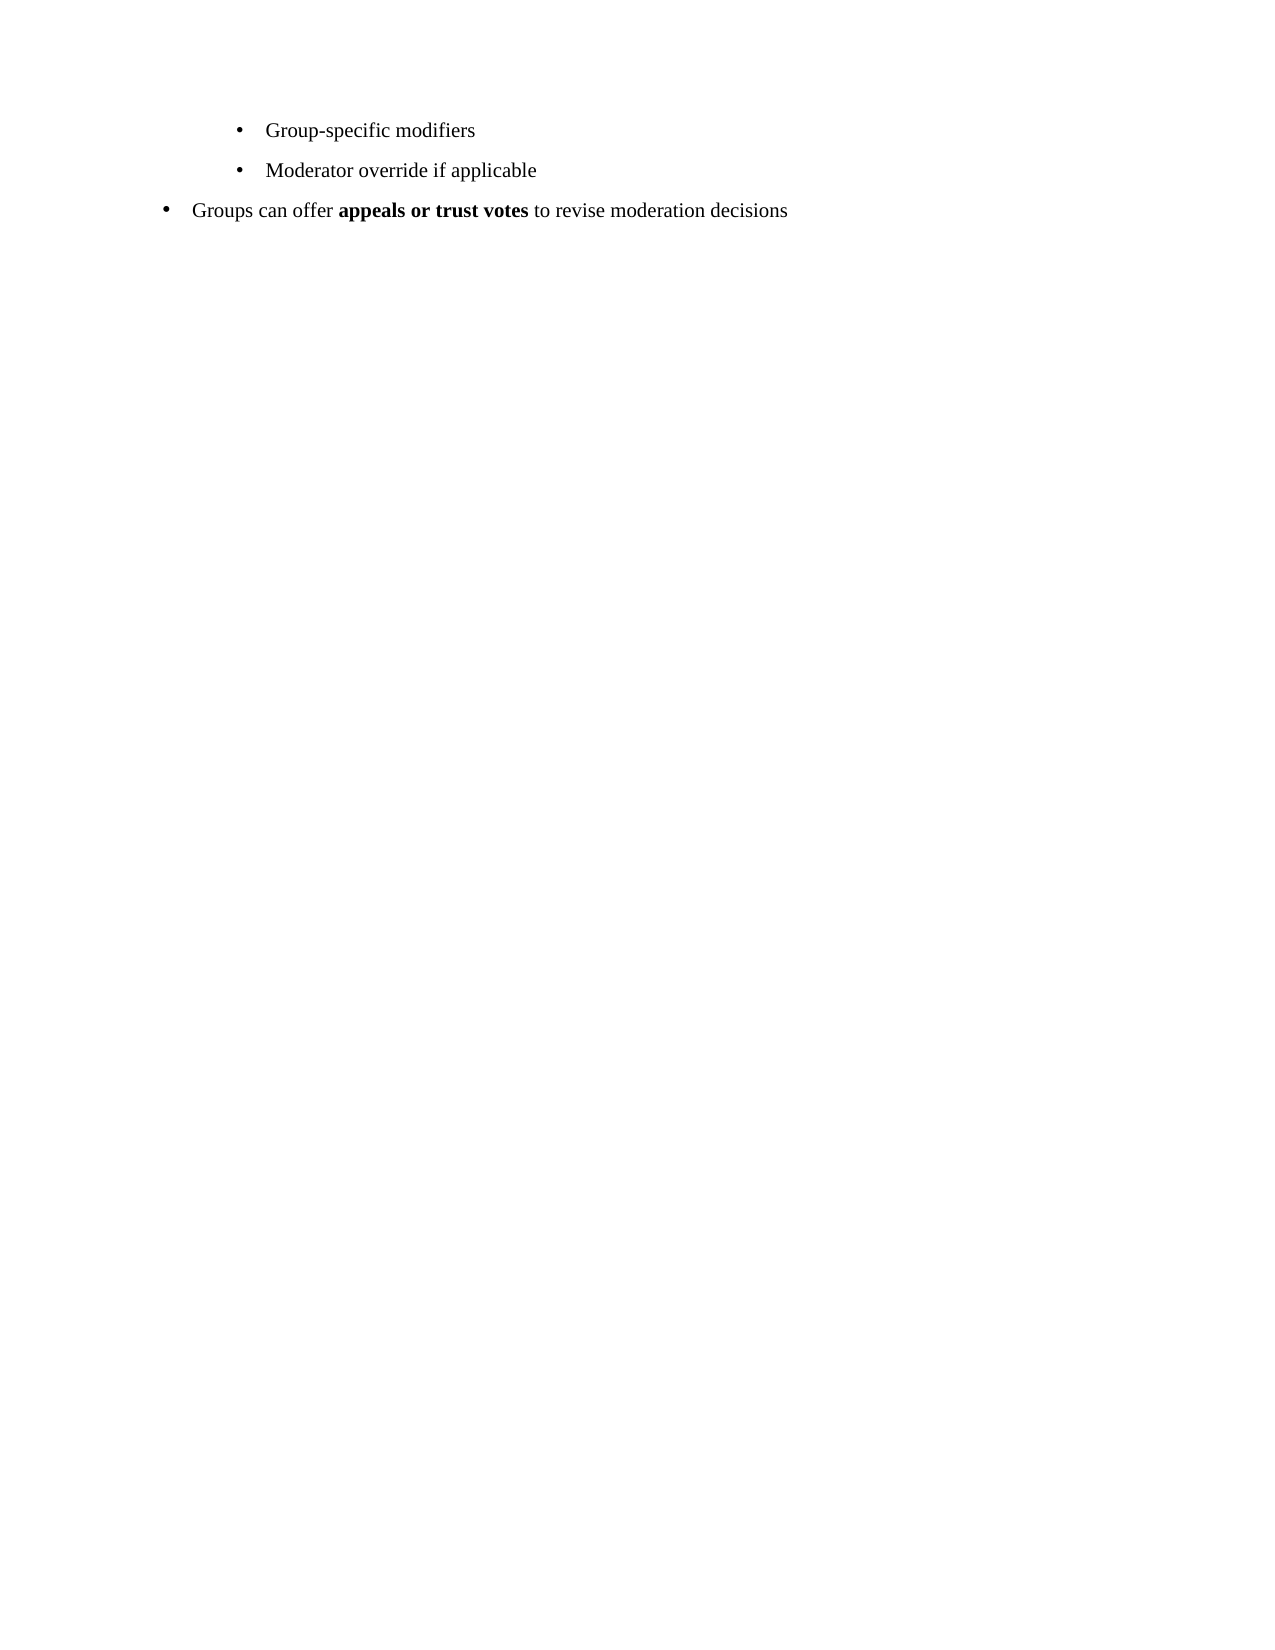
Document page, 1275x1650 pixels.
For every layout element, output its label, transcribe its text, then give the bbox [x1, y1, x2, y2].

list Group-specific modifiers [236, 118, 1157, 142]
list Groups can offer appeals or trust votes to revise moderation decisions [162, 198, 1157, 223]
list Moderator override if applicable [236, 158, 1157, 182]
